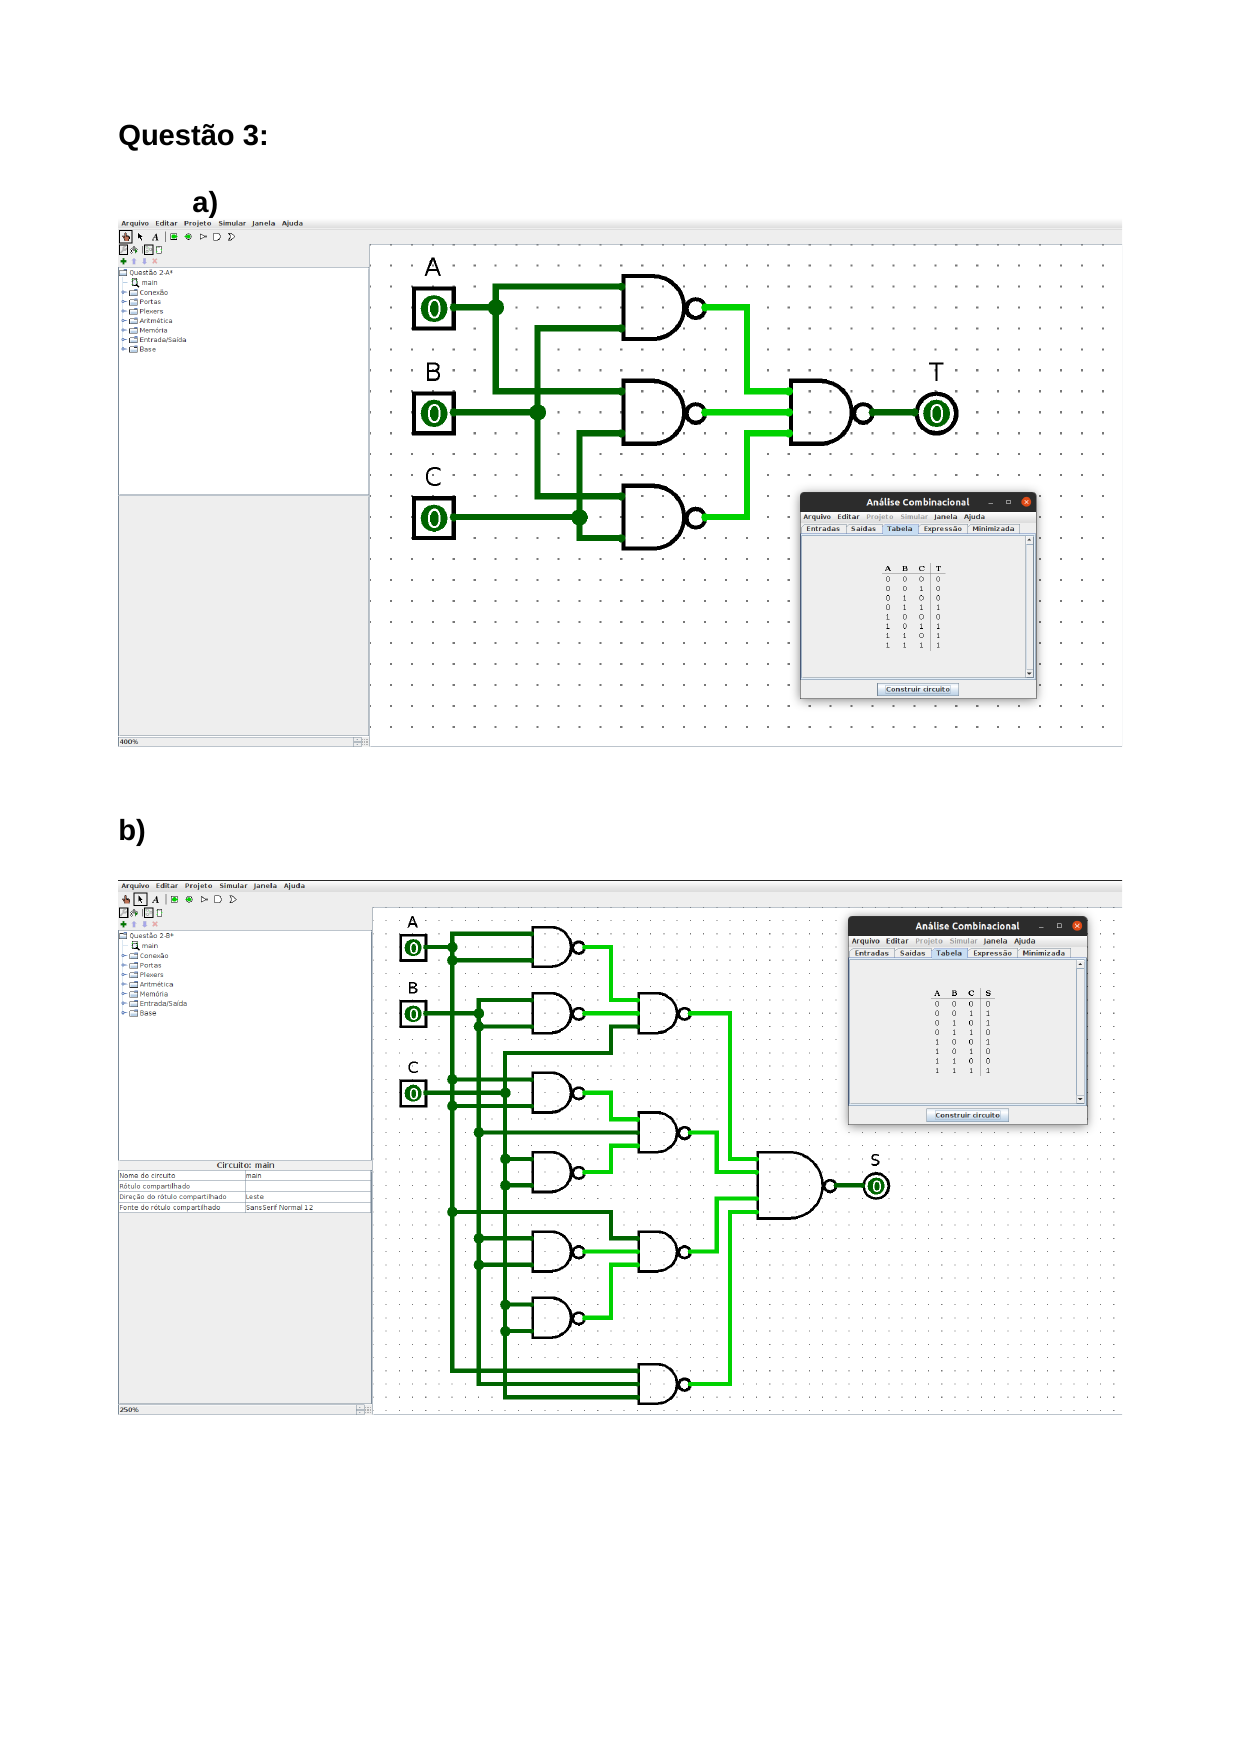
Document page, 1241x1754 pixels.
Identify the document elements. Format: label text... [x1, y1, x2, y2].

picture [118, 218, 1123, 747]
picture [118, 880, 1123, 1415]
text b) [118, 813, 1122, 847]
text Questão 3: [118, 118, 1122, 152]
text a) [118, 185, 1122, 218]
